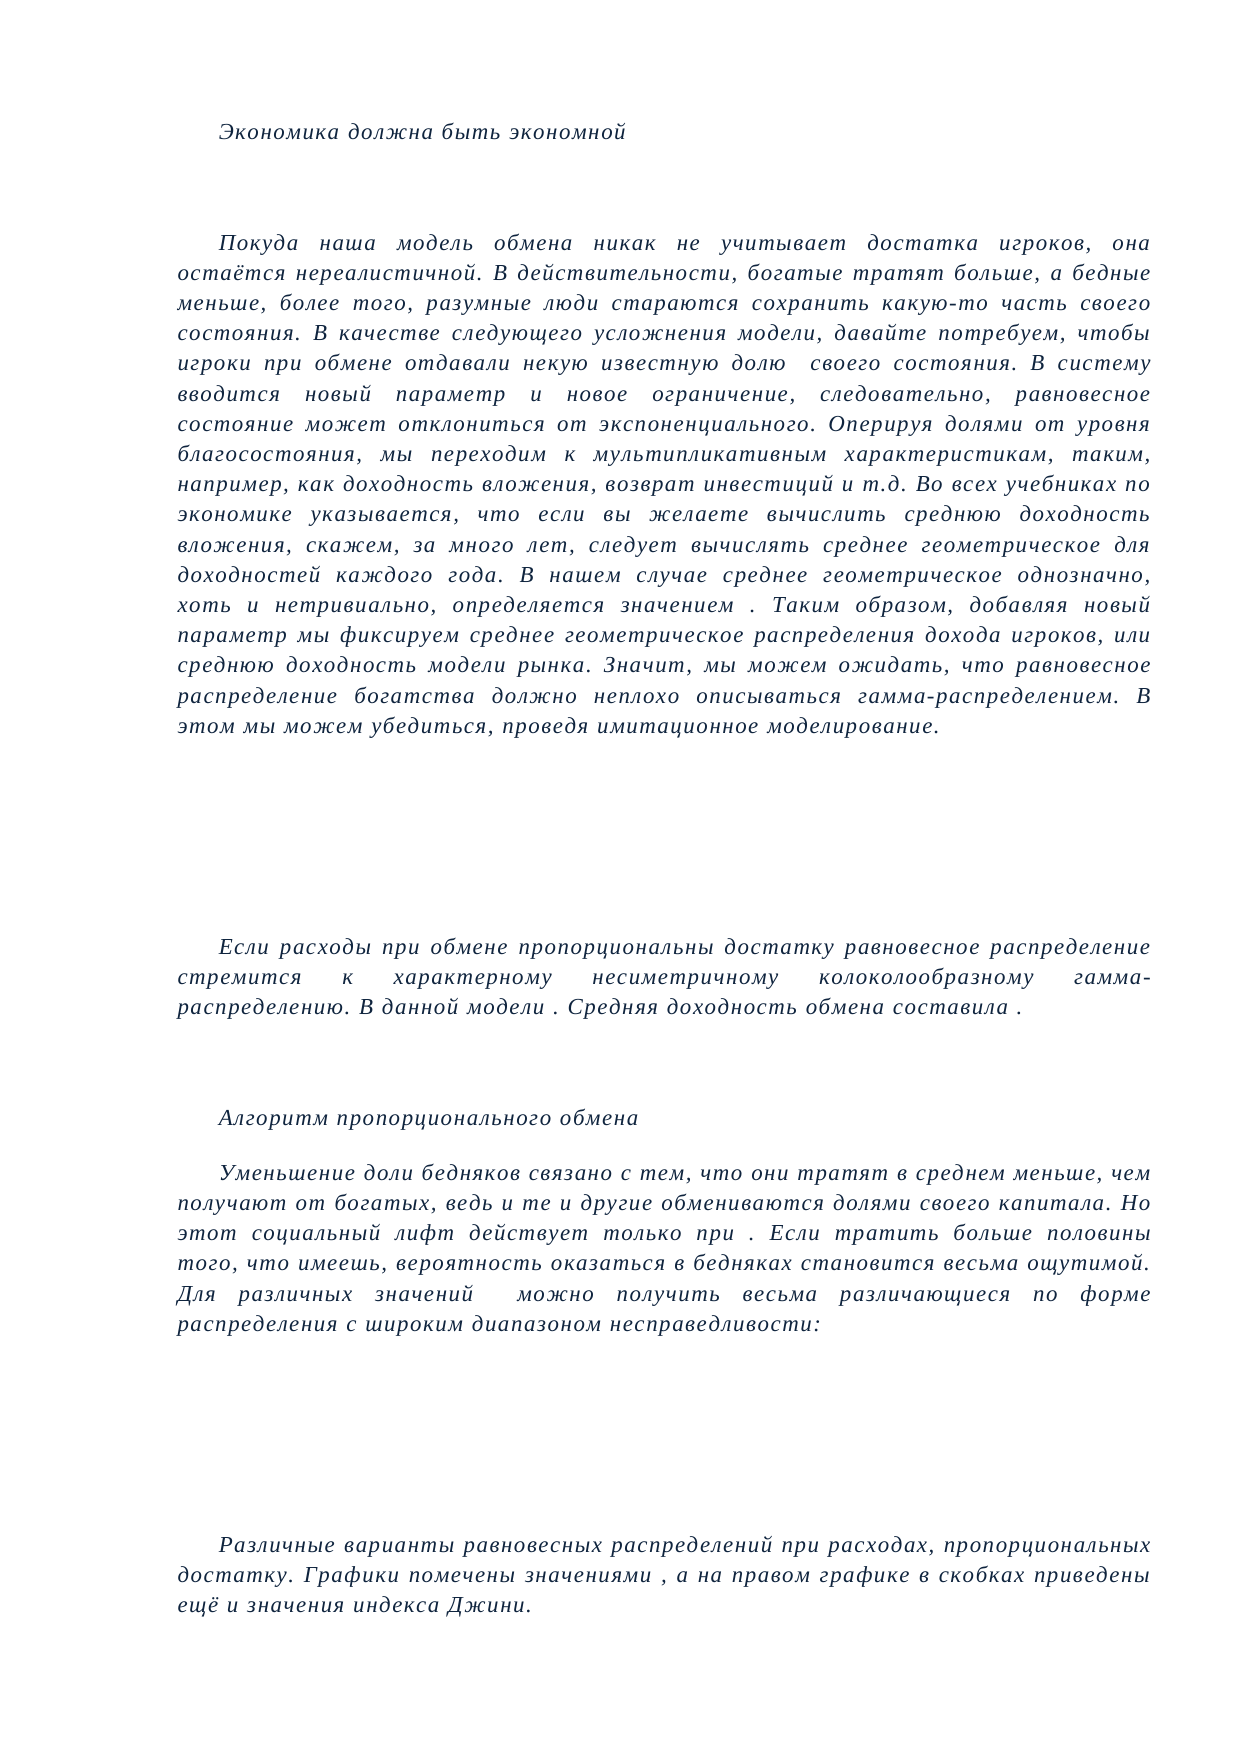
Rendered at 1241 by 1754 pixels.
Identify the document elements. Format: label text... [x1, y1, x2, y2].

subtitle Алгоритм пропорционального обмена [177, 1103, 1152, 1130]
subtitle Покуда наша модель обмена никак не учитывает достатка игроков, она остаётся нереалистичной. В действительности, богатые тратят больше, а бедные меньше, более того, разумные люди стараются сохранить какую-то часть своего состояния. В качестве следующего усложнения модели, давайте потребуем, чтобы игроки при обмене отдавали некую известную долю своего состояния. В систему вводится новый параметр и новое ограничение, следовательно, равновесное состояние может отклониться от экспоненциального. Оперируя долями от уровня благосостояния, мы переходим к мультипликативным характеристикам, таким, например, как доходность вложения, возврат инвестиций и т.д. Во всех учебниках по экономике указывается, что если вы желаете вычислить среднюю доходность вложения, скажем, за много лет, следует вычислять среднее геометрическое для доходностей каждого года. В нашем случае среднее геометрическое однозначно, хоть и нетривиально, определяется значением . Таким образом, добавляя новый параметр мы фиксируем среднее геометрическое распределения дохода игроков, или среднюю доходность модели рынка. Значит, мы можем ожидать, что равновесное распределение богатства должно неплохо описываться гамма-распределением. В этом мы можем убедиться, проведя имитационное моделирование. [177, 228, 1152, 738]
subtitle Экономика должна быть экономной [177, 118, 1152, 144]
subtitle Если расходы при обмене пропорциональны достатку равновесное распределение стремится к характерному несиметричному колоколообразному гамма-распределению. В данной модели . Средняя доходность обмена составила . [177, 933, 1152, 1019]
subtitle Уменьшение доли бедняков связано с тем, что они тратят в среднем меньше, чем получают от богатых, ведь и те и другие обмениваются долями своего капитала. Но этот социальный лифт действует только при . Если тратить больше половины того, что имеешь, вероятность оказаться в бедняках становится весьма ощутимой. Для различных значений можно получить весьма различающиеся по форме распределения с широким диапазоном несправедливости: [177, 1159, 1152, 1336]
subtitle Различные варианты равновесных распределений при расходах, пропорциональных достатку. Графики помечены значениями , а на правом графике в скобках приведены ещё и значения индекса Джини. [177, 1531, 1152, 1617]
